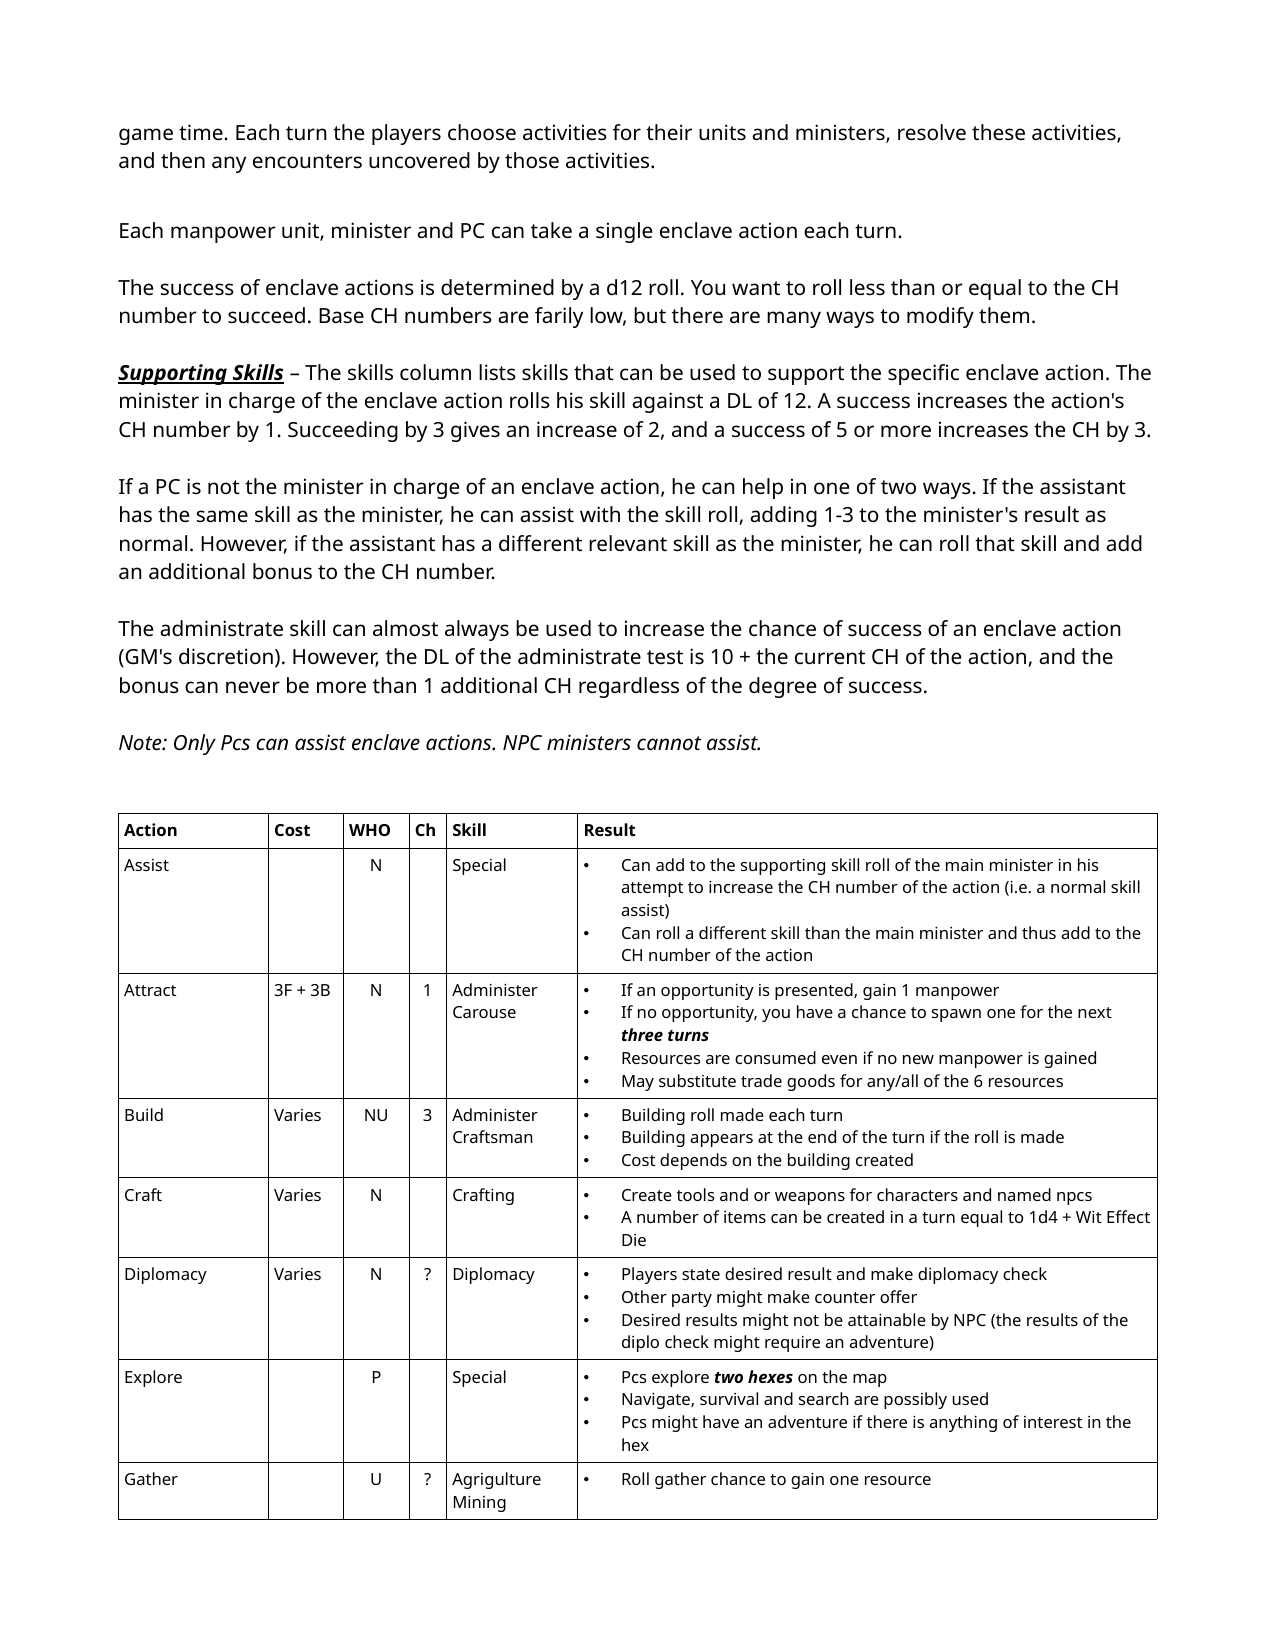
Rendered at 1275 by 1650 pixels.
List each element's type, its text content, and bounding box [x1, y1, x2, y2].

table_header Cost [269, 814, 343, 847]
text If a PC is not the minister in charge of an enclave action, he can help in one of two ways. If the assistant has the same skill as the minister, he can assist with the skill roll, adding 1-3 to the minister's result as normal. However, if the assistant has a different relevant skill as the minister, he can roll that skill and add an additional bonus to the CH number. [118, 472, 1157, 586]
text game time. Each turn the players choose activities for their units and ministers, resolve these activities, and then any encounters uncovered by those activities. [118, 118, 1157, 175]
table_cell Agrigulture Mining [447, 1463, 577, 1519]
table_cell ? [410, 1463, 446, 1519]
table_cell N [344, 974, 409, 1098]
table_cell Special [447, 849, 577, 972]
text Note: Only Pcs can assist enclave actions. NPC ministers cannot assist. [118, 728, 1157, 756]
table_cell [410, 1178, 446, 1257]
table_cell ? [410, 1258, 446, 1359]
table_cell 3 [410, 1099, 446, 1177]
table_cell [269, 1463, 343, 1519]
table_cell NU [344, 1099, 409, 1177]
table_cell Craft [119, 1178, 268, 1257]
table_cell U [344, 1463, 409, 1519]
table_cell N [344, 1258, 409, 1359]
table_header Skill [447, 814, 577, 847]
text Supporting Skills – The skills column lists skills that can be used to support the specific enclave action. The minister in charge of the enclave action rolls his skill against a DL of 12. A success increases the action's CH number by 1. Succeeding by 3 gives an increase of 2, and a success of 5 or more increases the CH by 3. [118, 358, 1157, 443]
table_cell Varies [269, 1258, 343, 1359]
table_cell Varies [269, 1178, 343, 1257]
table_header WHO [344, 814, 409, 847]
table_cell If an opportunity is presented, gain 1 manpower If no opportunity, you have a chance to spawn one for the next three turns Resources are consumed even if no new manpower is gained May substitute trade goods for any/all of the 6 resources [578, 974, 1157, 1098]
table_cell Special [447, 1360, 577, 1462]
table_cell Create tools and or weapons for characters and named npcs A number of items can be created in a turn equal to 1d4 + Wit Effect Die [578, 1178, 1157, 1257]
table_cell Building roll made each turn Building appears at the end of the turn if the roll is made Cost depends on the building created [578, 1099, 1157, 1177]
table_cell Explore [119, 1360, 268, 1462]
table_cell [410, 849, 446, 972]
text The administrate skill can almost always be used to increase the chance of success of an enclave action (GM's discretion). However, the DL of the administrate test is 10 + the current CH of the action, and the bonus can never be more than 1 additional CH regardless of the degree of success. [118, 614, 1157, 699]
table_cell P [344, 1360, 409, 1462]
table_cell Diplomacy [119, 1258, 268, 1359]
table_cell [410, 1360, 446, 1462]
table_cell Varies [269, 1099, 343, 1177]
table_header Result [578, 814, 1157, 847]
table_header Action [119, 814, 268, 847]
table_cell Pcs explore two hexes on the map Navigate, survival and search are possibly used Pcs might have an adventure if there is anything of interest in the hex [578, 1360, 1157, 1462]
text Each manpower unit, minister and PC can take a single enclave action each turn. [118, 216, 1157, 244]
table_cell Administer Carouse [447, 974, 577, 1098]
table_cell 1 [410, 974, 446, 1098]
table_cell Attract [119, 974, 268, 1098]
table_cell [269, 1360, 343, 1462]
table_cell Can add to the supporting skill roll of the main minister in his attempt to increase the CH number of the action (i.e. a normal skill assist) Can roll a different skill than the main minister and thus add to the CH number of the action [578, 849, 1157, 972]
table_cell Administer Craftsman [447, 1099, 577, 1177]
table_cell Players state desired result and make diplomacy check Other party might make counter offer Desired results might not be attainable by NPC (the results of the diplo check might require an adventure) [578, 1258, 1157, 1359]
table_cell [269, 849, 343, 972]
table_cell N [344, 1178, 409, 1257]
table_cell Diplomacy [447, 1258, 577, 1359]
text The success of enclave actions is determined by a d12 roll. You want to roll less than or equal to the CH number to succeed. Base CH numbers are farily low, but there are many ways to modify them. [118, 273, 1157, 330]
table_cell Build [119, 1099, 268, 1177]
table_cell Crafting [447, 1178, 577, 1257]
table_cell Assist [119, 849, 268, 972]
table_header Ch [410, 814, 446, 847]
table_cell N [344, 849, 409, 972]
table_cell Gather [119, 1463, 268, 1519]
table_cell 3F + 3B [269, 974, 343, 1098]
table_cell Roll gather chance to gain one resource [578, 1463, 1157, 1519]
